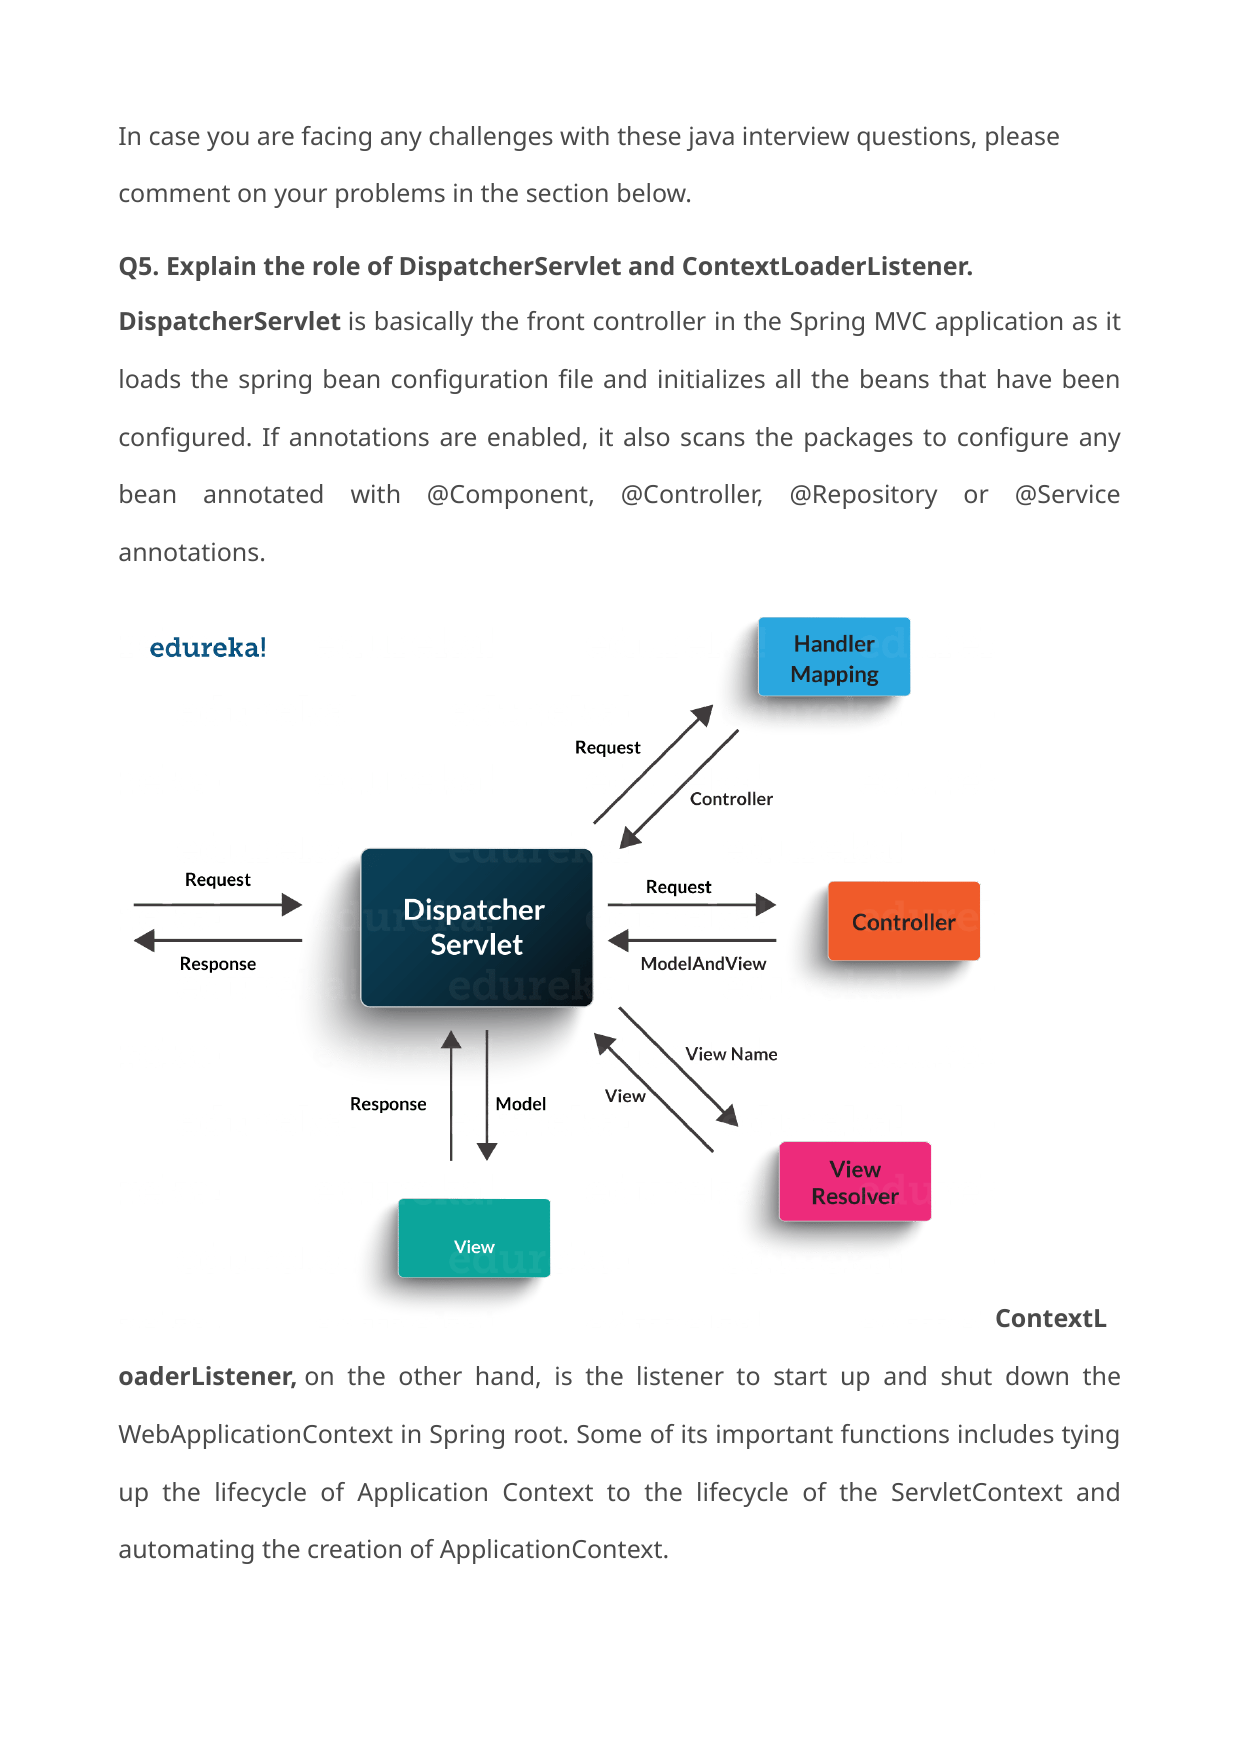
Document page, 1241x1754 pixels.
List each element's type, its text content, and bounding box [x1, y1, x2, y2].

text ContextLoaderListener, on the other hand, is the listener to start up and shut down the WebApplicationContext in Spring root. Some of its important functions includes tying up the lifecycle of Application Context to the lifecycle of the ServletContext and automating the creation of ApplicationContext. [118, 607, 1122, 1566]
subtitle Q5. Explain the role of DispatcherServlet and ContextLoaderListener. [118, 248, 1122, 282]
text In case you are facing any challenges with these java interview questions, please comment on your problems in the section below. [118, 118, 1122, 210]
picture [118, 607, 995, 1328]
text DispatcherServlet is basically the front controller in the Spring MVC application as it loads the spring bean configuration file and initializes all the beans that have been configured. If annotations are enabled, it also scans the packages to configure any bean annotated with @Component, @Controller, @Repository or @Service annotations. [118, 304, 1122, 569]
